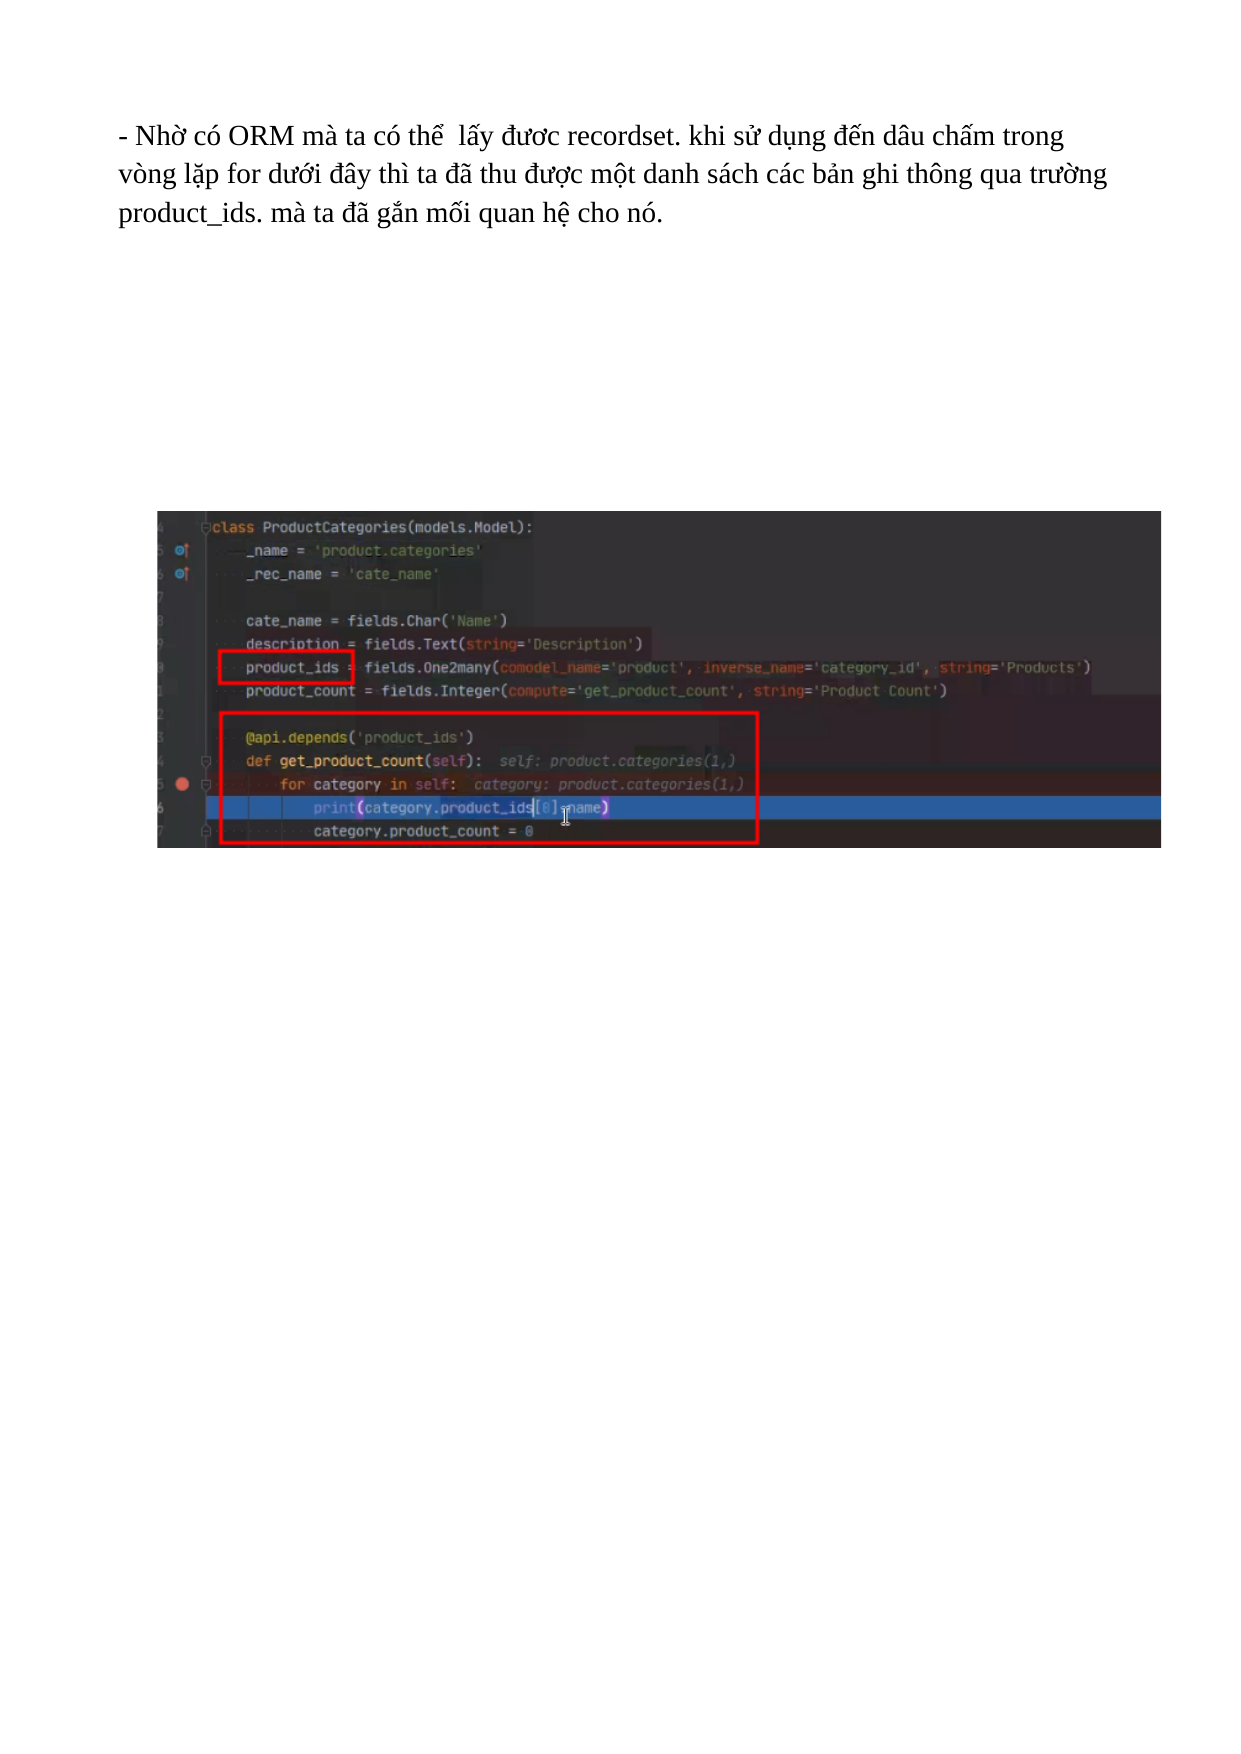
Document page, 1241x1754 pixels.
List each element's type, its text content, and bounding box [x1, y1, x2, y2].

picture [157, 511, 1162, 848]
text - Nhờ có ORM mà ta có thể lấy đươc recordset. khi sử dụng đến dâu chấm trong vòng lặp for dưới đây thì ta đã thu được một danh sách các bản ghi thông qua trường product_ids. mà ta đã gắn mối quan hệ cho nó. [118, 118, 1122, 229]
